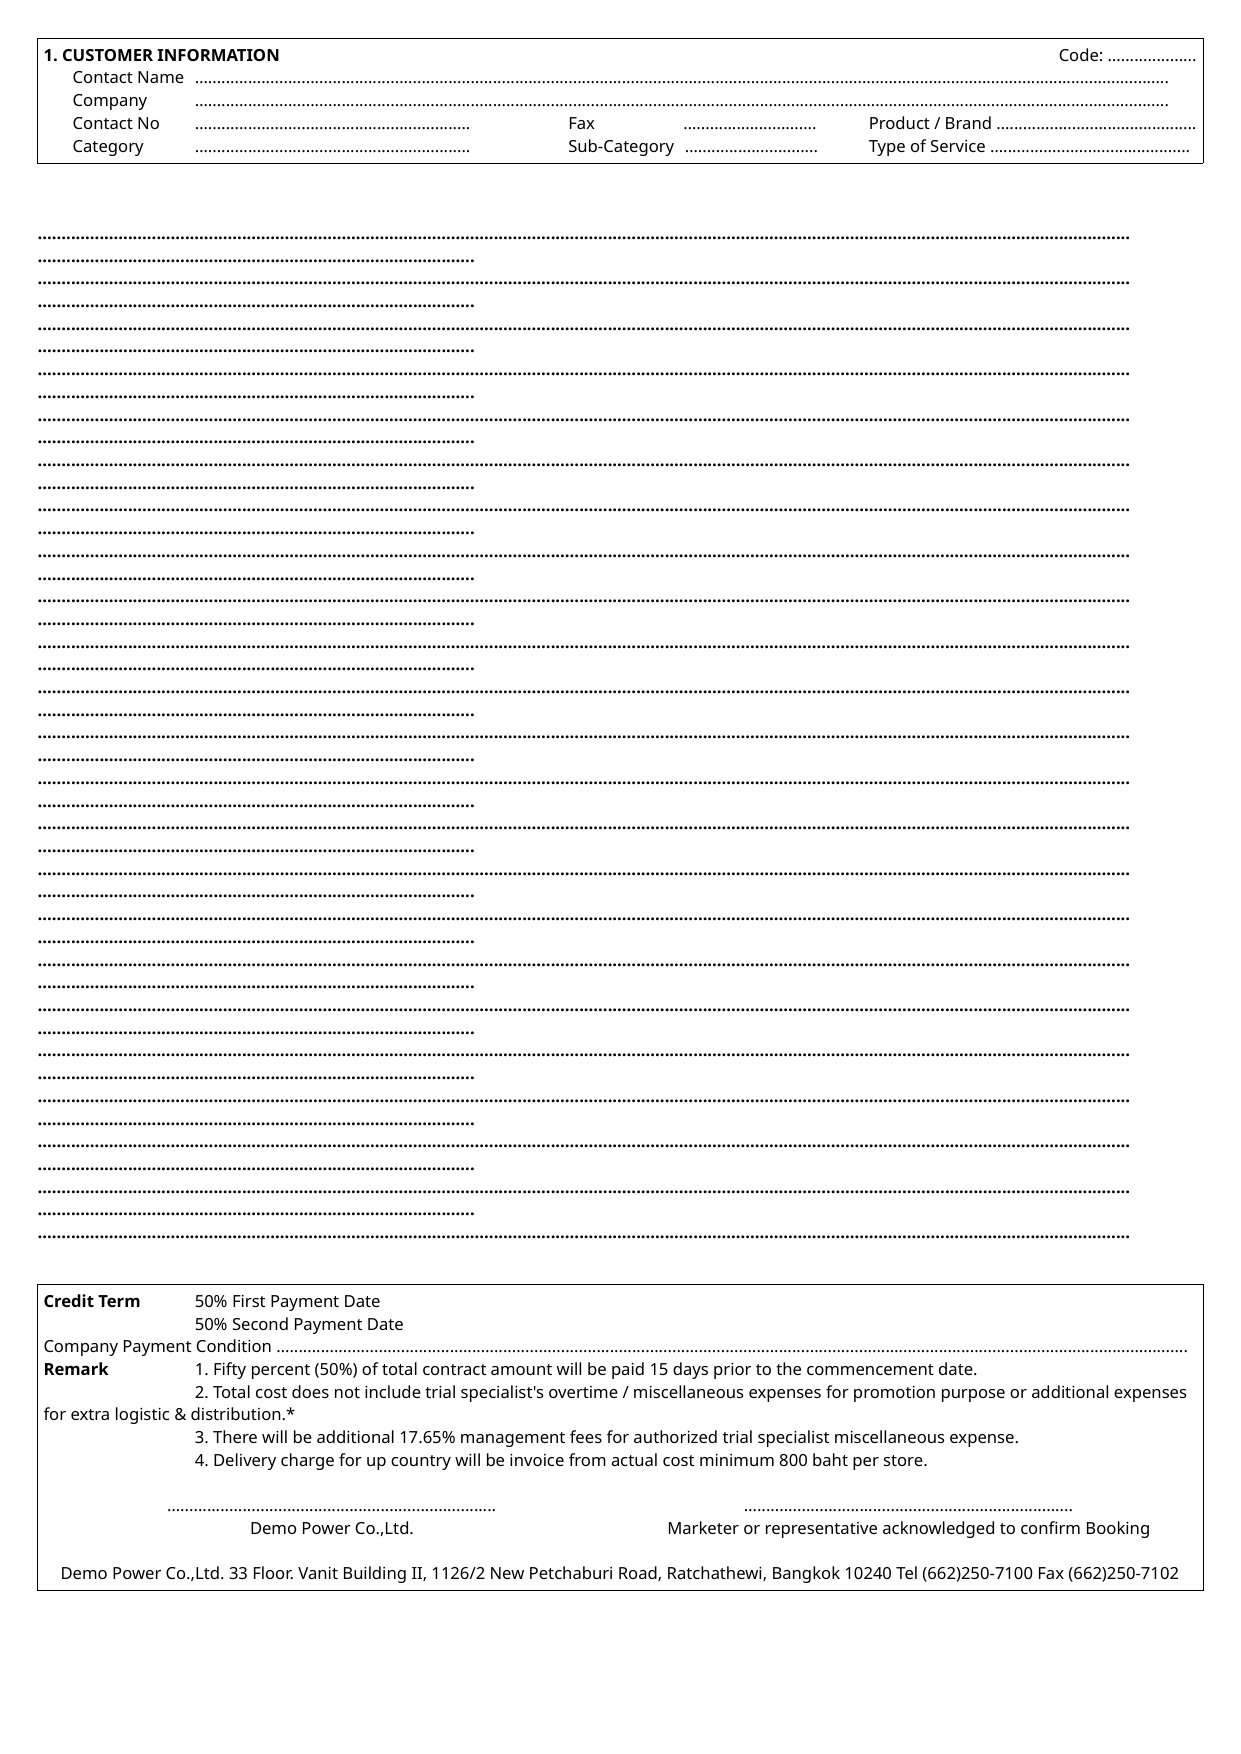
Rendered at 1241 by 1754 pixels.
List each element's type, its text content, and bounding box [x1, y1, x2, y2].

text …...........................................…...........................................…...........................................…...........................................…...........................................…......................................................................................... [37, 585, 1203, 630]
text …...........................................…...........................................…...........................................…...........................................…...........................................…......................................................................................... [37, 1084, 1203, 1130]
text …...........................................…...........................................…...........................................…...........................................…...........................................…......................................................................................... [37, 857, 1203, 903]
text …...........................................…...........................................…...........................................…...........................................…...........................................…......................................................................................... [37, 358, 1203, 403]
text …...........................................…...........................................…...........................................…...........................................…...........................................…......................................................................................... [37, 1130, 1203, 1175]
text …...........................................…...........................................…...........................................…...........................................…...........................................…......................................................................................... [37, 403, 1203, 448]
text …...........................................…...........................................…...........................................…...........................................…........................................... [37, 1221, 1203, 1243]
text …...........................................…...........................................…...........................................…...........................................…...........................................…......................................................................................... [37, 812, 1203, 857]
text …...........................................…...........................................…...........................................…...........................................…...........................................…......................................................................................... [37, 312, 1203, 358]
text …...........................................…...........................................…...........................................…...........................................…...........................................…......................................................................................... [37, 993, 1203, 1039]
text …...........................................…...........................................…...........................................…...........................................…...........................................…......................................................................................... [37, 1175, 1203, 1221]
text …...........................................…...........................................…...........................................…...........................................…...........................................…......................................................................................... [37, 448, 1203, 494]
text …...........................................…...........................................…...........................................…...........................................…...........................................…......................................................................................... [37, 766, 1203, 812]
text …...........................................…...........................................…...........................................…...........................................…...........................................…......................................................................................... [37, 539, 1203, 585]
text …...........................................…...........................................…...........................................…...........................................…...........................................…......................................................................................... [37, 948, 1203, 993]
text …...........................................…...........................................…...........................................…...........................................…...........................................…......................................................................................... [37, 676, 1203, 721]
text …...........................................…...........................................…...........................................…...........................................…...........................................…......................................................................................... [37, 1039, 1203, 1084]
text …...........................................…...........................................…...........................................…...........................................…...........................................…......................................................................................... [37, 221, 1203, 267]
text …...........................................…...........................................…...........................................…...........................................…...........................................…......................................................................................... [37, 494, 1203, 539]
text …...........................................…...........................................…...........................................…...........................................…...........................................…......................................................................................... [37, 267, 1203, 312]
text …...........................................…...........................................…...........................................…...........................................…...........................................…......................................................................................... [37, 721, 1203, 766]
text …...........................................…...........................................…...........................................…...........................................…...........................................…......................................................................................... [37, 903, 1203, 948]
text …...........................................…...........................................…...........................................…...........................................…...........................................…......................................................................................... [37, 630, 1203, 676]
